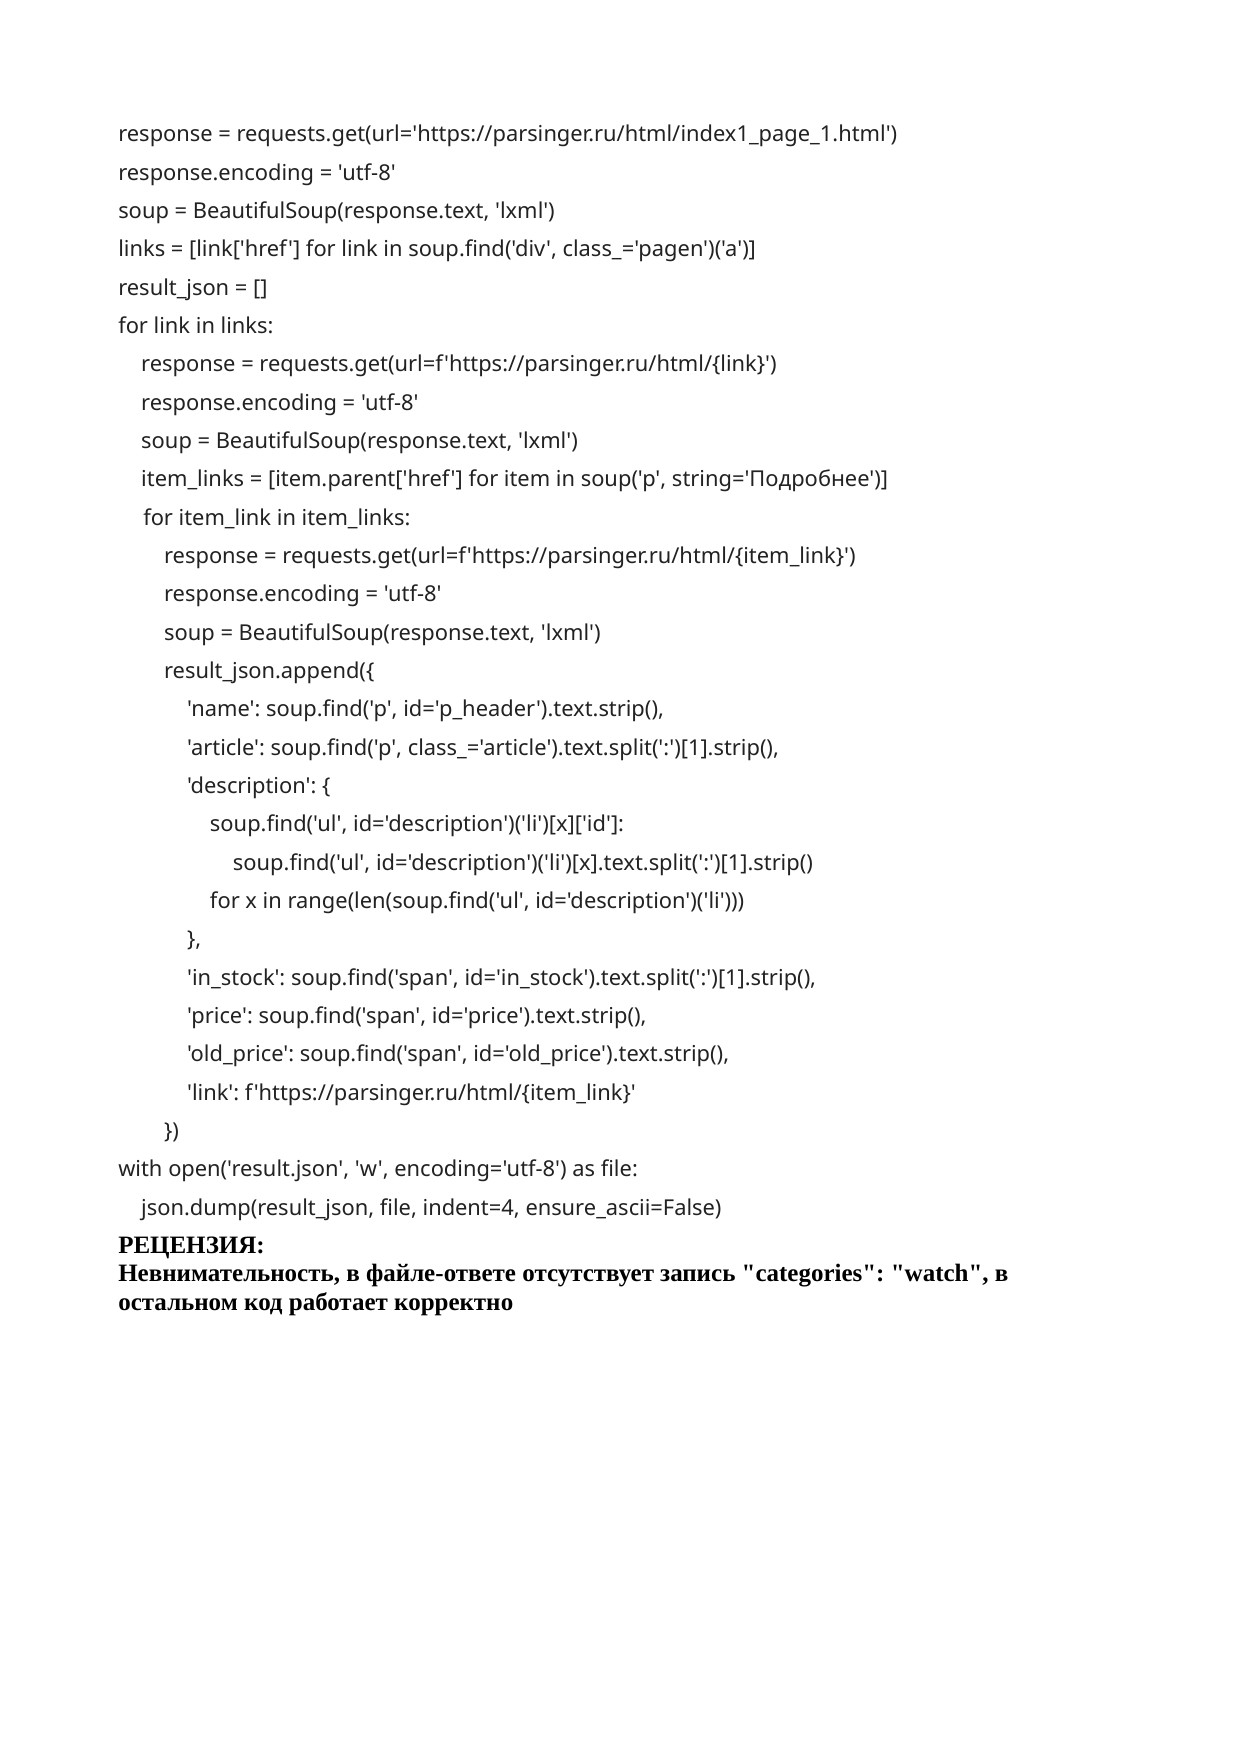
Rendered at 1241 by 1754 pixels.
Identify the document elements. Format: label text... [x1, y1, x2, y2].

text for link in links: response = requests.get(url=f'https://parsinger.ru/html/{link}') response.encoding = 'utf-8' soup = BeautifulSoup(response.text, 'lxml') item_links = [item.parent['href'] for item in soup('p', string='Подробнее')] [118, 310, 1122, 493]
text response = requests.get(url='https://parsinger.ru/html/index1_page_1.html') response.encoding = 'utf-8' soup = BeautifulSoup(response.text, 'lxml') links = [link['href'] for link in soup.find('div', class_='pagen')('a')] result_json = [] [118, 118, 1122, 301]
text for item_link in item_links: response = requests.get(url=f'https://parsinger.ru/html/{item_link}') response.encoding = 'utf-8' soup = BeautifulSoup(response.text, 'lxml') result_json.append({ 'name': soup.find('p', id='p_header').text.strip(), 'article': soup.find('p', class_='article').text.split(':')[1].strip(), 'description': { soup.find('ul', id='description')('li')[x]['id']: soup.find('ul', id='description')('li')[x].text.split(':')[1].strip() for x in range(len(soup.find('ul', id='description')('li'))) }, 'in_stock': soup.find('span', id='in_stock').text.split(':')[1].strip(), 'price': soup.find('span', id='price').text.strip(), 'old_price': soup.find('span', id='old_price').text.strip(), 'link': f'https://parsinger.ru/html/{item_link}' }) [118, 501, 1122, 1144]
text РЕЦЕНЗИЯ: [118, 1230, 1122, 1258]
text with open('result.json', 'w', encoding='utf-8') as file: json.dump(result_json, file, indent=4, ensure_ascii=False) [118, 1153, 1122, 1221]
text Невнимательность, в файле-ответе отсутствует запись "categories": "watch", в остальном код работает корректно [118, 1258, 1122, 1316]
